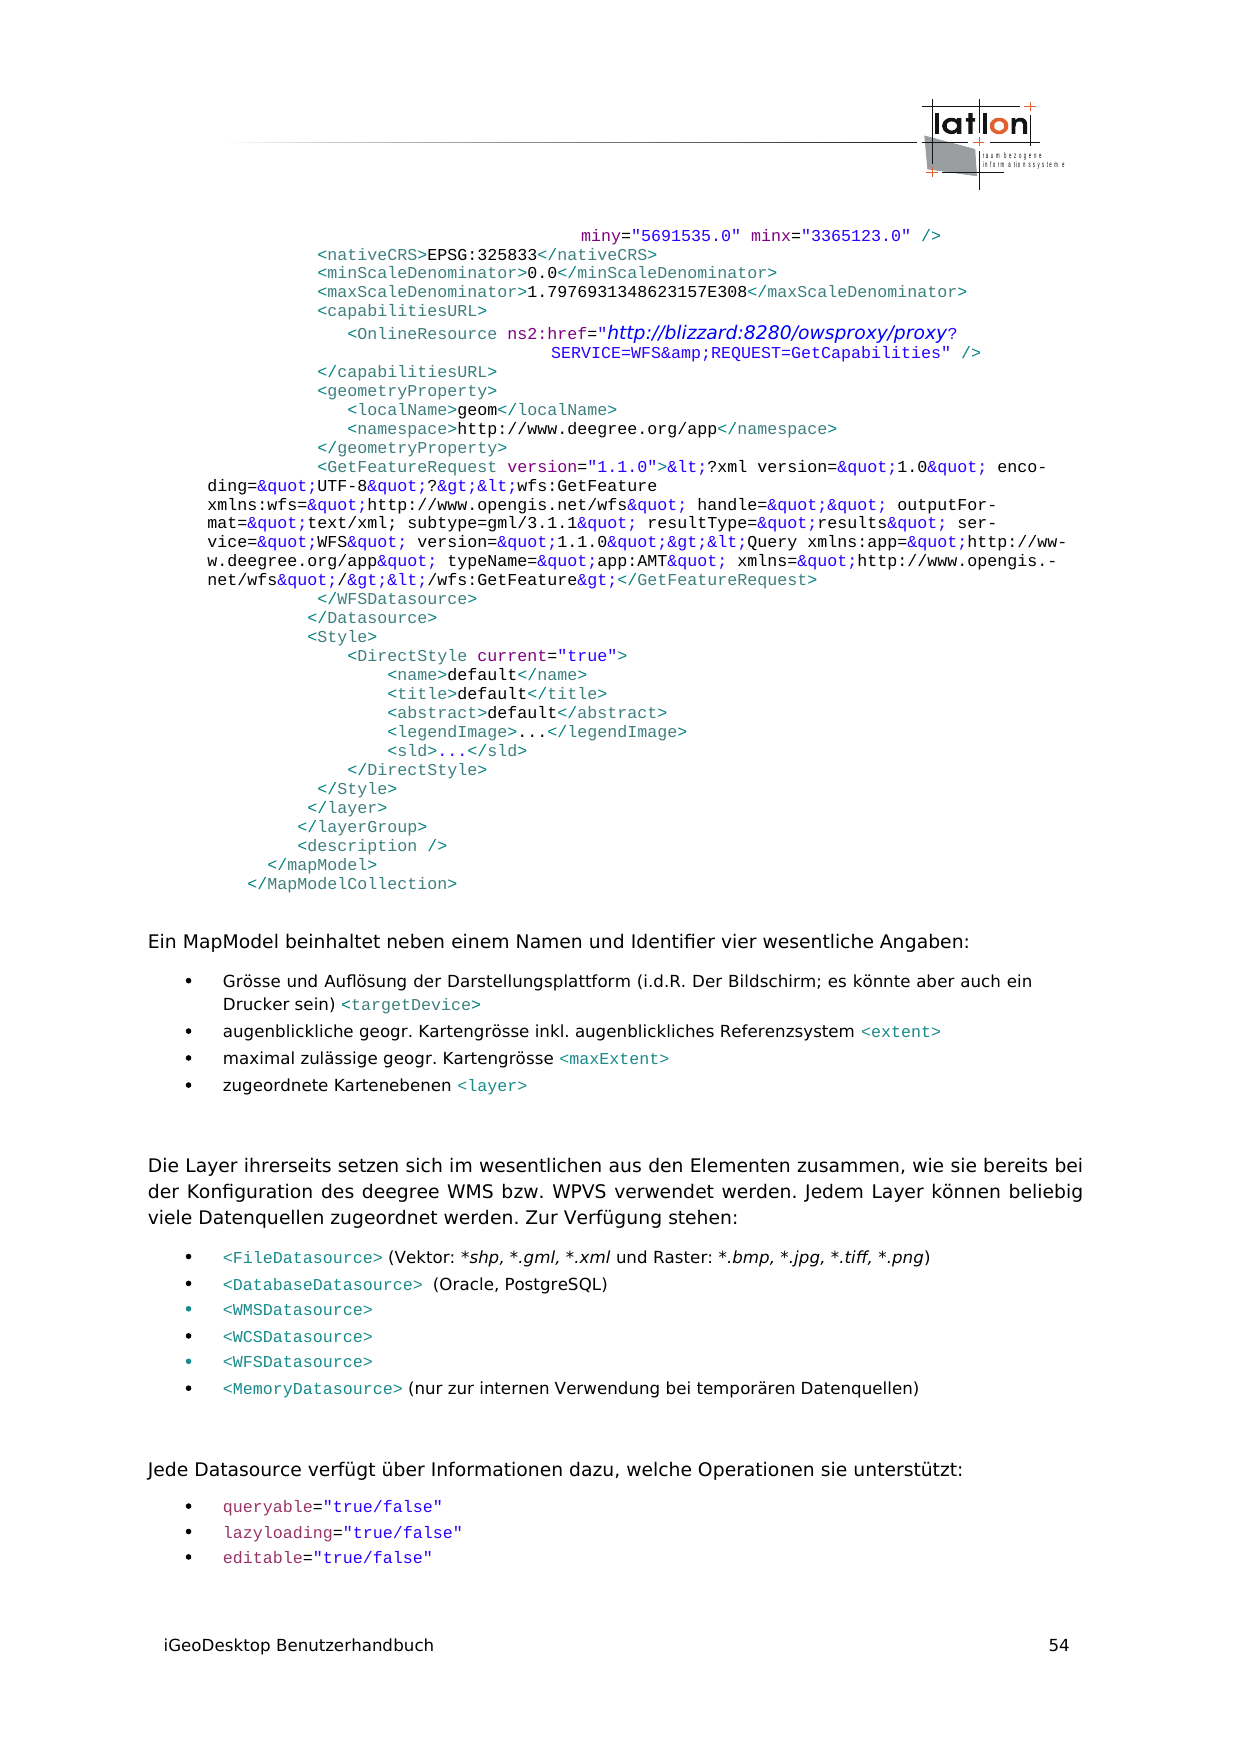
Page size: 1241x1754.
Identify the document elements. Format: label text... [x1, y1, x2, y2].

list <WCSDatasource> [185, 1327, 1085, 1347]
text Ein MapModel beinhaltet neben einem Namen und Identifier vier wesentliche Angaben: [148, 931, 1085, 953]
text </WFSDatasource> [207, 591, 1085, 610]
list Grösse und Auflösung der Darstellungsplattform (i.d.R. Der Bildschirm; es könnte aber auch ein Drucker sein) <targetDevice> [185, 972, 1033, 1016]
text <capabilitiesURL> [207, 303, 1085, 322]
list <FileDatasource> (Vektor: *shp, *.gml, *.xml und Raster: *.bmp, *.jpg, *.tiff, *.png) [185, 1247, 1085, 1268]
text <maxScaleDenominator>1.7976931348623157E308</maxScaleDenominator> [207, 284, 1085, 303]
list lazyloading="true/false" [185, 1524, 1085, 1543]
text </MapModelCollection> [207, 875, 1085, 894]
text <minScaleDenominator>0.0</minScaleDenominator> [207, 265, 1085, 284]
text <Style> [207, 629, 1085, 648]
text <nativeCRS>EPSG:325833</nativeCRS> [207, 246, 1085, 265]
list <WFSDatasource> [185, 1354, 1085, 1373]
list <DatabaseDatasource> (Oracle, PostgreSQL) [185, 1274, 1085, 1295]
list maximal zulässige geogr. Kartengrösse <maxExtent> [185, 1049, 1033, 1069]
list <WMSDatasource> [185, 1301, 1085, 1320]
text <title>default</title> [207, 686, 1085, 704]
text <legendImage>...</legendImage> [207, 723, 1085, 742]
text miny="5691535.0" minx="3365123.0" /> [207, 227, 1085, 246]
text <localName>geom</localName> [207, 401, 1085, 420]
list zugeordnete Kartenebenen <layer> [185, 1076, 1033, 1097]
text <description /> [207, 837, 1085, 856]
text </layerGroup> [207, 818, 1085, 837]
list augenblickliche geogr. Kartengrösse inkl. augenblickliches Referenzsystem <extent> [185, 1022, 1033, 1043]
text <namespace>http://www.deegree.org/app</namespace> [207, 420, 1085, 439]
text </mapModel> [207, 856, 1085, 875]
text </layer> [207, 799, 1085, 818]
list editable="true/false" [185, 1549, 1085, 1568]
text <sld>...</sld> [207, 742, 1085, 761]
text Jede Datasource verfügt über Informationen dazu, welche Operationen sie unterstützt: [148, 1458, 1085, 1480]
text </Style> [207, 780, 1085, 799]
text </geometryProperty> [207, 439, 1085, 458]
text <OnlineResource ns2:href="http://blizzard:8280/owsproxy/proxy? SERVICE=WFS&amp;REQUEST=GetCapabilities" /> [207, 322, 1085, 363]
text <abstract>default</abstract> [207, 704, 1085, 723]
text <geometryProperty> [207, 382, 1085, 401]
text Die Layer ihrerseits setzen sich im wesentlichen aus den Elementen zusammen, wie sie bereits bei der Konfiguration des deegree WMS bzw. WPVS verwendet werden. Jedem Layer können beliebig viele Datenquellen zugeordnet werden. Zur Verfügung stehen: [148, 1154, 1085, 1229]
list <MemoryDatasource> (nur zur internen Verwendung bei temporären Datenquellen) [185, 1379, 1085, 1400]
text </DirectStyle> [207, 761, 1085, 780]
text </Datasource> [207, 610, 1085, 629]
text <GetFeatureRequest version="1.1.0">&lt;?xml version=&quot;1.0&quot; enco­ding=&quot;UTF-8&quot;?&gt;&lt;wfs:GetFeature xmlns:wfs=&quot;http://www.opengis.net/wfs&quot; handle=&quot;&quot; outputFor­mat=&quot;text/xml; subtype=gml/3.1.1&quot; resultType=&quot;results&quot; ser­vice=&quot;WFS&quot; version=&quot;1.1.0&quot;&gt;&lt;Query xmlns:app=&quot;http://ww­w.deegree.org/app&quot; typeName=&quot;app:AMT&quot; xmlns=&quot;http://www.opengis.­net/wfs&quot;/&gt;&lt;/wfs:GetFeature&gt;</GetFeatureRequest> [207, 458, 1085, 591]
list queryable="true/false" [185, 1499, 1085, 1518]
text <name>default</name> [207, 667, 1085, 686]
text </capabilitiesURL> [207, 363, 1085, 382]
text <DirectStyle current="true"> [207, 648, 1085, 667]
